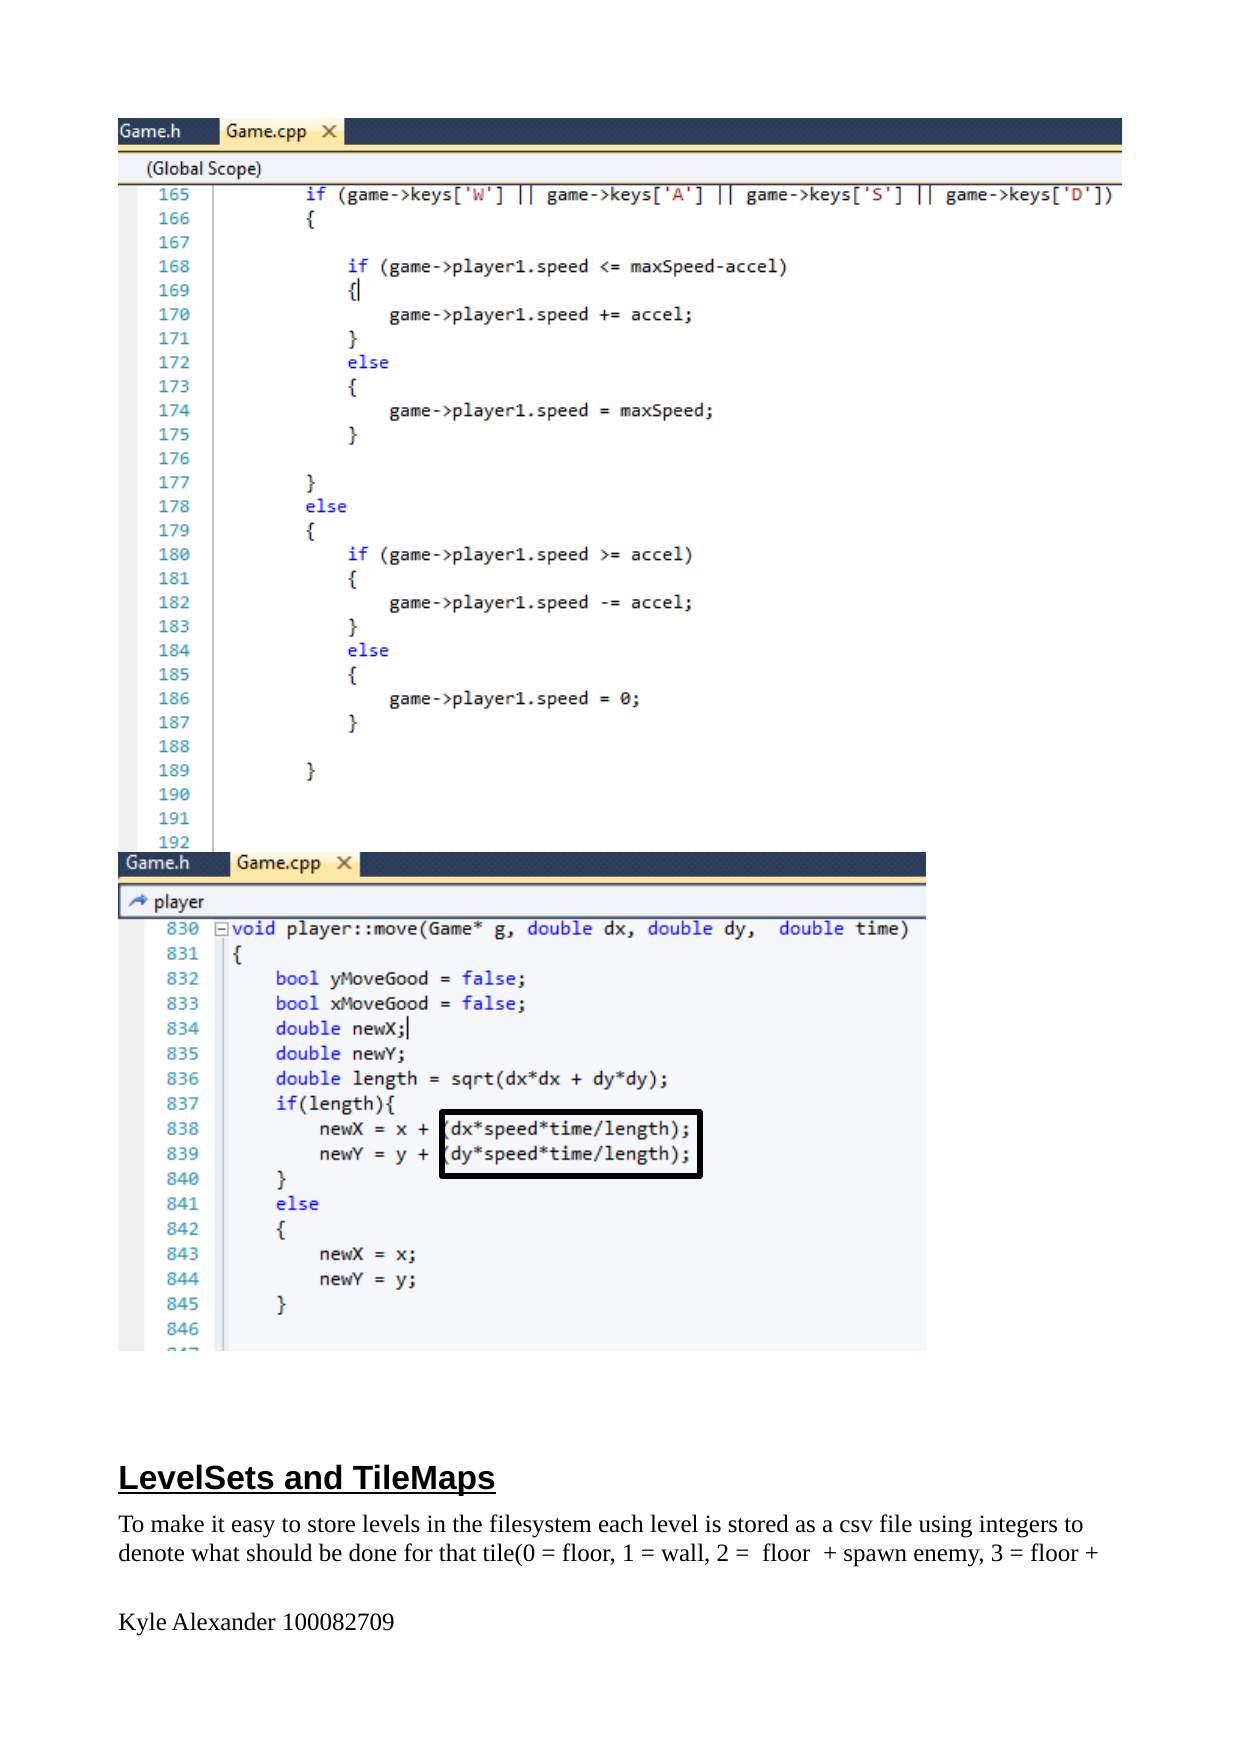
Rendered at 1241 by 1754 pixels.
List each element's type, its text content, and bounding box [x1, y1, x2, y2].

subtitle LevelSets and TileMaps [118, 1458, 1122, 1497]
picture [118, 118, 1123, 1351]
text To make it easy to store levels in the filesystem each level is stored as a csv file using integers to denote what should be done for that tile(0 = floor, 1 = wall, 2 = floor + spawn enemy, 3 = floor + [118, 1509, 1122, 1567]
